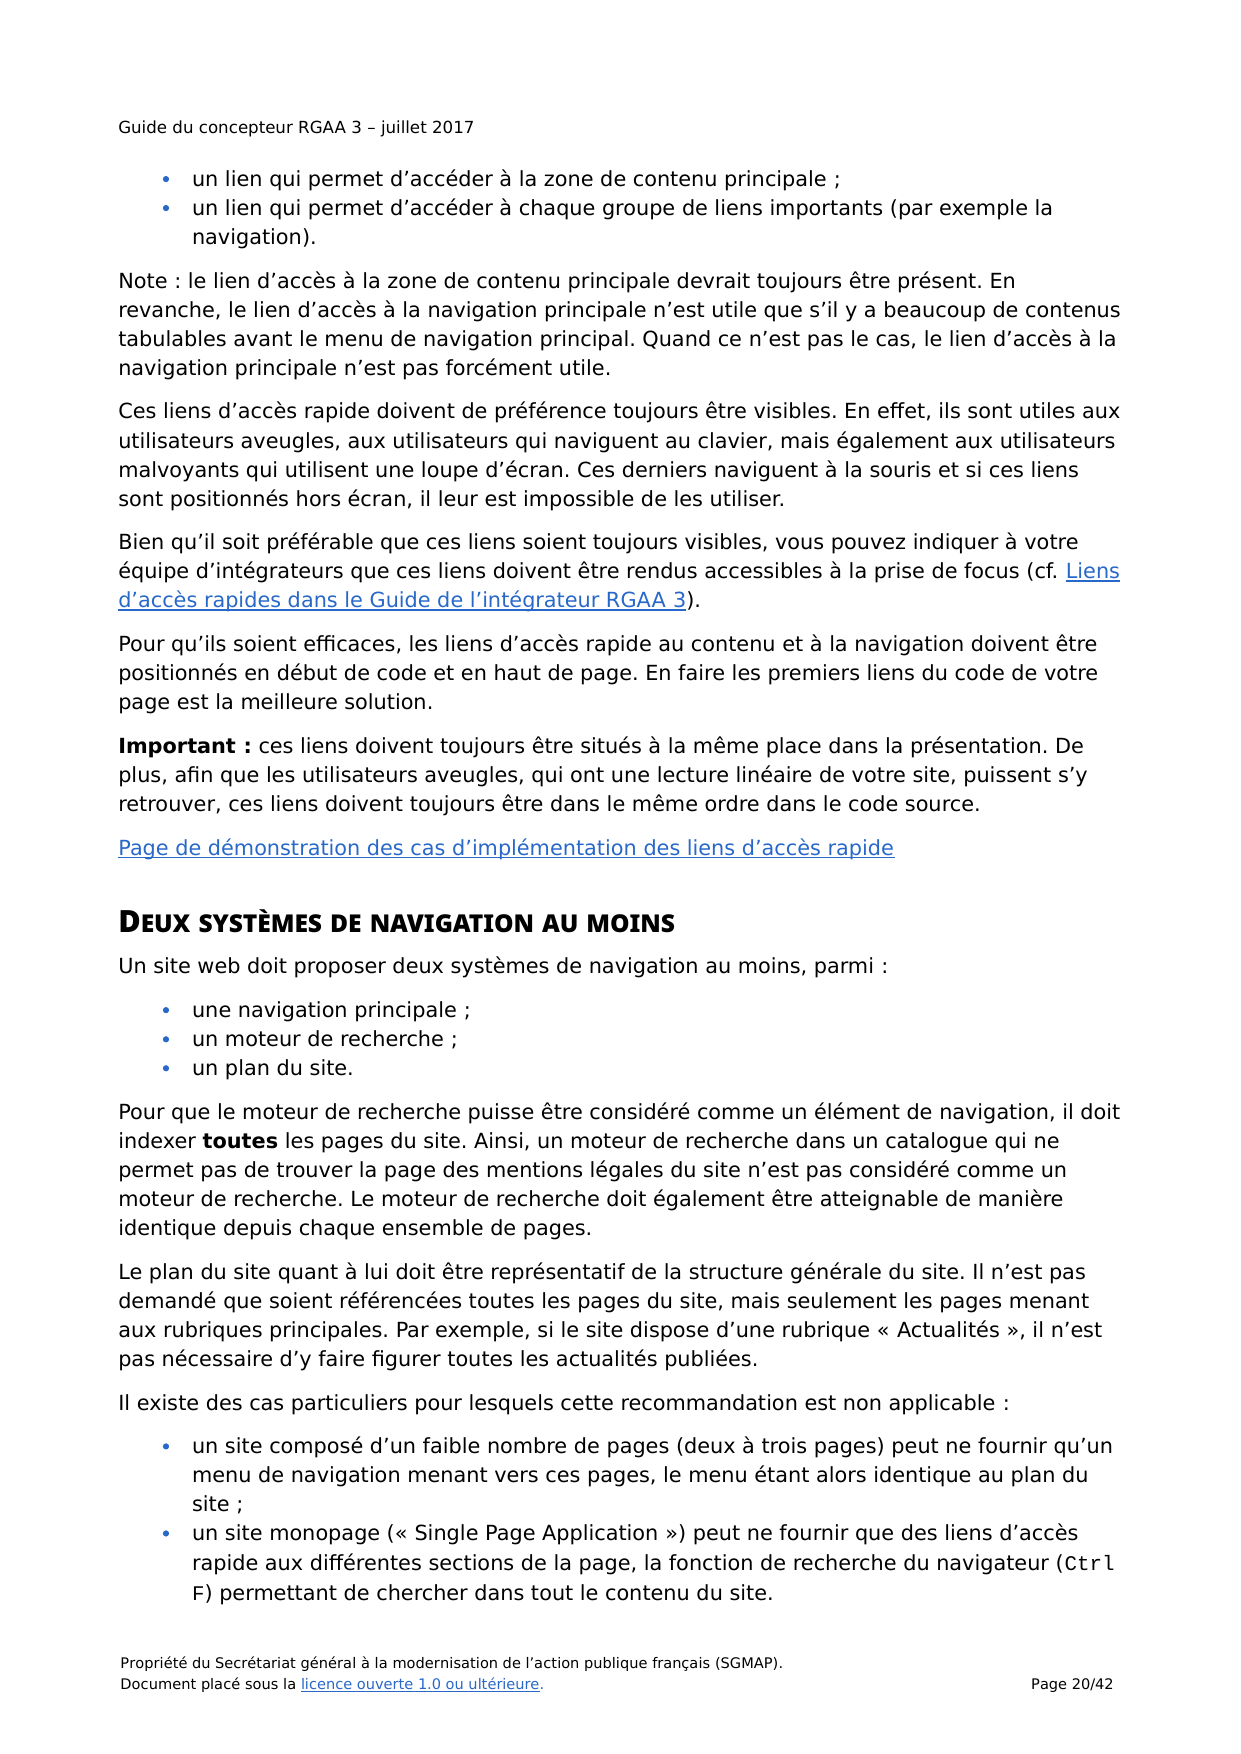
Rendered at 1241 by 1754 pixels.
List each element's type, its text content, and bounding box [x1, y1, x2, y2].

text Il existe des cas particuliers pour lesquels cette recommandation est non applicable : [118, 1391, 1122, 1415]
text Un site web doit proposer deux systèmes de navigation au moins, parmi : [118, 954, 1122, 979]
text Pour qu’ils soient efficaces, les liens d’accès rapide au contenu et à la navigation doivent être positionnés en début de code et en haut de page. En faire les premiers liens du code de votre page est la meilleure solution. [118, 632, 1122, 714]
text Bien qu’il soit préférable que ces liens soient toujours visibles, vous pouvez indiquer à votre équipe d’intégrateurs que ces liens doivent être rendus accessibles à la prise de focus (cf. Liens d’accès rapides dans le Guide de l’intégrateur RGAA 3). [118, 530, 1122, 613]
list un site composé d’un faible nombre de pages (deux à trois pages) peut ne fournir qu’un menu de navigation menant vers ces pages, le menu étant alors identique au plan du site ; [162, 1434, 1122, 1517]
list un moteur de recherche ; [162, 1027, 1122, 1051]
list une navigation principale ; [162, 998, 1122, 1022]
text Note : le lien d’accès à la zone de contenu principale devrait toujours être présent. En revanche, le lien d’accès à la navigation principale n’est utile que s’il y a beaucoup de contenus tabulables avant le menu de navigation principal. Quand ce n’est pas le cas, le lien d’accès à la navigation principale n’est pas forcément utile. [118, 269, 1122, 380]
list un lien qui permet d’accéder à chaque groupe de liens importants (par exemple la navigation). [162, 196, 1122, 249]
text Pour que le moteur de recherche puisse être considéré comme un élément de navigation, il doit indexer toutes les pages du site. Ainsi, un moteur de recherche dans un catalogue qui ne permet pas de trouver la page des mentions légales du site n’est pas considéré comme un moteur de recherche. Le moteur de recherche doit également être atteignable de manière identique depuis chaque ensemble de pages. [118, 1100, 1122, 1240]
text Le plan du site quant à lui doit être représentatif de la structure générale du site. Il n’est pas demandé que soient référencées toutes les pages du site, mais seulement les pages menant aux rubriques principales. Par exemple, si le site dispose d’une rubrique « Actualités », il n’est pas nécessaire d’y faire figurer toutes les actualités publiées. [118, 1260, 1122, 1371]
list un lien qui permet d’accéder à la zone de contenu principale ; [162, 167, 1122, 191]
text Page de démonstration des cas d’implémentation des liens d’accès rapide [118, 836, 1122, 860]
subtitle Deux systèmes de navigation au moins [118, 900, 1122, 942]
text Ces liens d’accès rapide doivent de préférence toujours être visibles. En effet, ils sont utiles aux utilisateurs aveugles, aux utilisateurs qui naviguent au clavier, mais également aux utilisateurs malvoyants qui utilisent une loupe d’écran. Ces derniers naviguent à la souris et si ces liens sont positionnés hors écran, il leur est impossible de les utiliser. [118, 399, 1122, 511]
list un plan du site. [162, 1056, 1122, 1081]
list un site monopage (« Single Page Application ») peut ne fournir que des liens d’accès rapide aux différentes sections de la page, la fonction de recherche du navigateur (Ctrl F) permettant de chercher dans tout le contenu du site. [162, 1521, 1122, 1607]
text Important : ces liens doivent toujours être situés à la même place dans la présentation. De plus, afin que les utilisateurs aveugles, qui ont une lecture linéaire de votre site, puissent s’y retrouver, ces liens doivent toujours être dans le même ordre dans le code source. [118, 734, 1122, 816]
